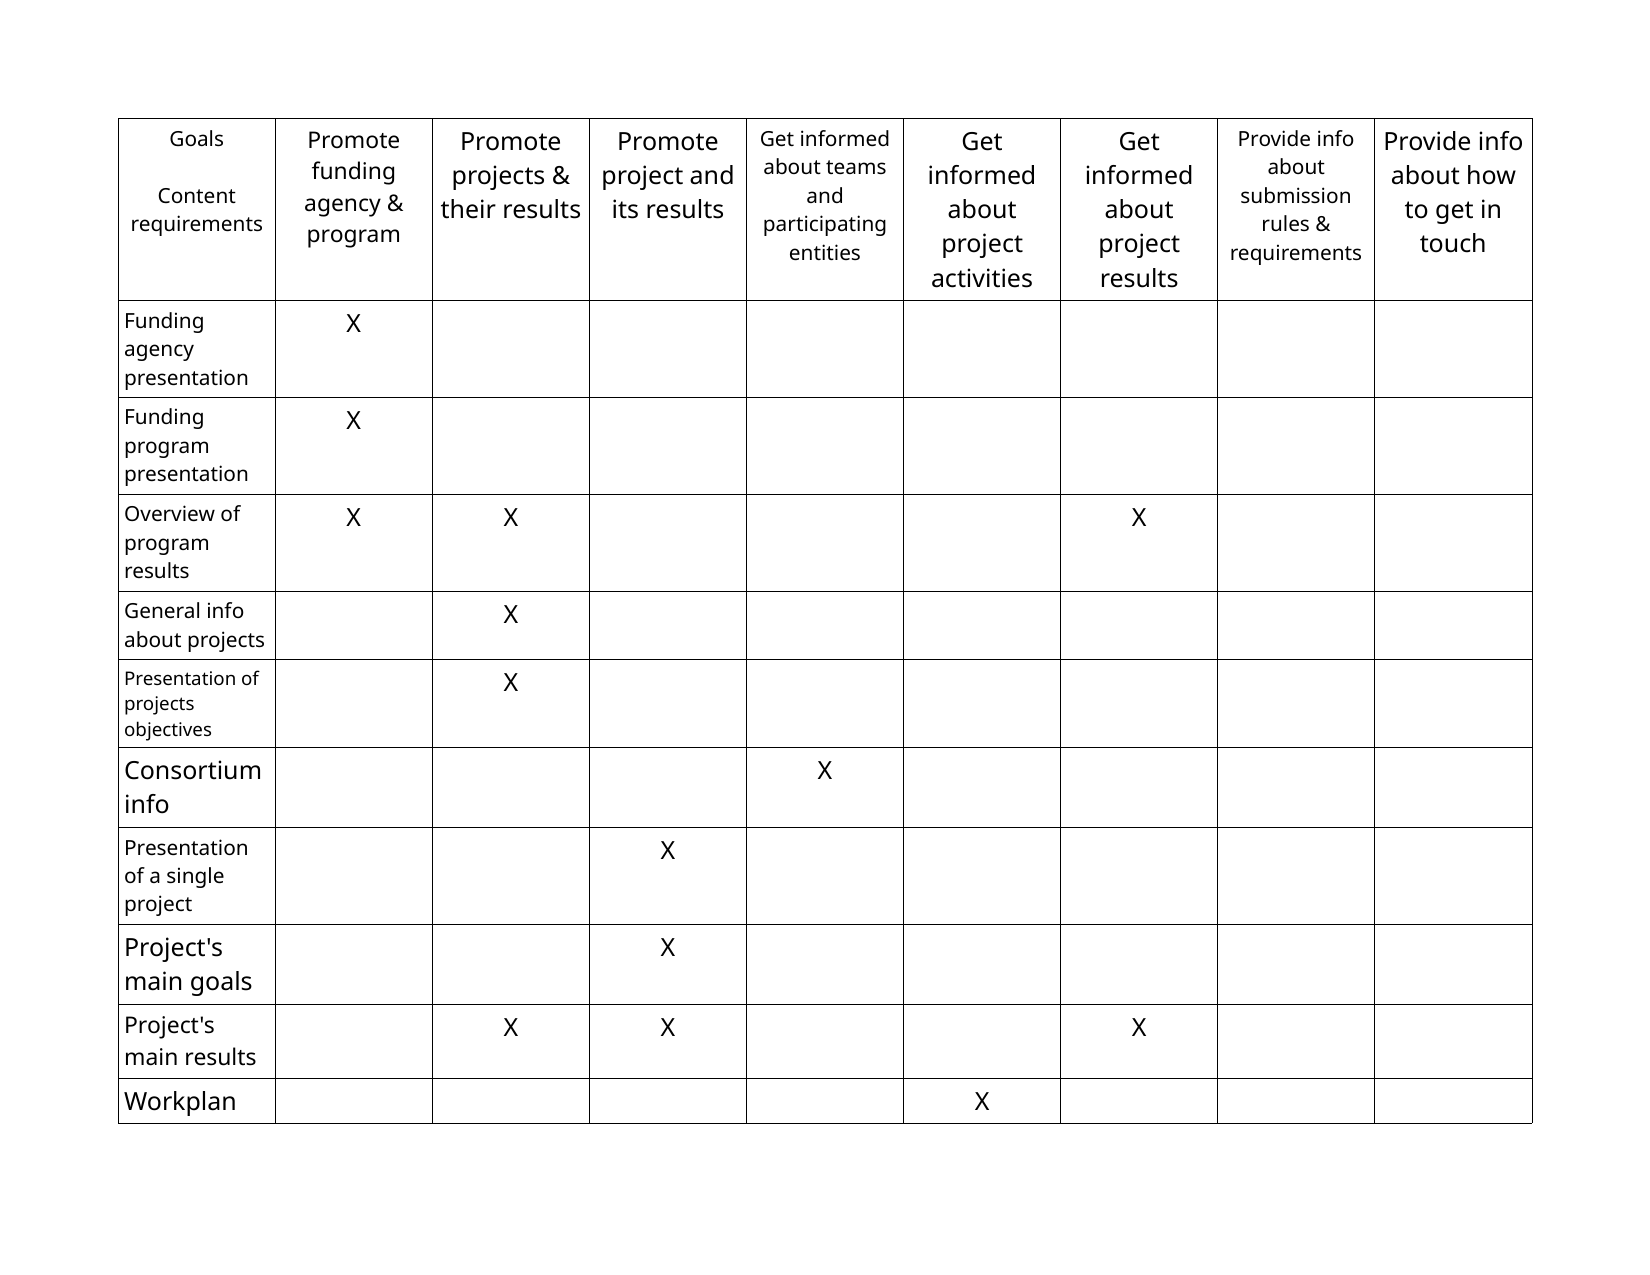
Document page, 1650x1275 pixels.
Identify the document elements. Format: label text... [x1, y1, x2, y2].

table_header Promote projects & their results [433, 119, 589, 300]
table_cell Presentation of a single project [119, 828, 275, 924]
table_cell [747, 925, 903, 1003]
table_cell [590, 398, 746, 494]
table_cell [1218, 748, 1374, 827]
table_cell [904, 495, 1060, 591]
table_cell Funding agency presentation [119, 301, 275, 397]
table_cell [590, 301, 746, 397]
table_cell [590, 495, 746, 591]
table_cell Consortium info [119, 748, 275, 827]
table_cell [1061, 748, 1217, 827]
table_cell [276, 748, 432, 827]
table_cell X [1061, 495, 1217, 591]
table_cell [1218, 925, 1374, 1003]
table_cell [1375, 925, 1532, 1003]
table_header Goals Content requirements [119, 119, 275, 300]
table_cell [1375, 301, 1532, 397]
table_cell [590, 748, 746, 827]
table_cell X [590, 925, 746, 1003]
table_cell X [276, 301, 432, 397]
table_cell [1061, 828, 1217, 924]
table_cell [433, 301, 589, 397]
table_cell [747, 660, 903, 747]
table_cell [590, 1079, 746, 1123]
table_cell [747, 828, 903, 924]
table_cell Project's main results [119, 1005, 275, 1077]
table_cell [276, 592, 432, 659]
table_cell [590, 592, 746, 659]
table_header Get informed about project results [1061, 119, 1217, 300]
table_cell [590, 660, 746, 747]
table_cell [1375, 748, 1532, 827]
table_cell X [590, 828, 746, 924]
table_header Provide info about submission rules & requirements [1218, 119, 1374, 300]
table_cell [747, 495, 903, 591]
table_cell Workplan [119, 1079, 275, 1123]
table_cell [276, 925, 432, 1003]
table_cell [747, 1005, 903, 1077]
table_cell X [1061, 1005, 1217, 1077]
table_cell X [433, 592, 589, 659]
table_cell X [433, 1005, 589, 1077]
table_cell [747, 301, 903, 397]
table_cell [433, 925, 589, 1003]
table_cell Overview of program results [119, 495, 275, 591]
table_cell [904, 592, 1060, 659]
table_cell [1218, 1005, 1374, 1077]
table_cell [1061, 925, 1217, 1003]
table_cell [1218, 1079, 1374, 1123]
table_header Promote funding agency & program [276, 119, 432, 300]
table_cell [433, 748, 589, 827]
table_cell [1375, 1005, 1532, 1077]
table_cell [747, 592, 903, 659]
table_cell [904, 660, 1060, 747]
table_cell X [747, 748, 903, 827]
table_cell [433, 828, 589, 924]
table_cell [1061, 592, 1217, 659]
table_cell [1061, 301, 1217, 397]
table_cell [1061, 660, 1217, 747]
table_cell [904, 748, 1060, 827]
table_cell [1375, 828, 1532, 924]
table_cell [1218, 660, 1374, 747]
table_cell [276, 828, 432, 924]
table_cell [1218, 398, 1374, 494]
table_cell [1218, 828, 1374, 924]
table_cell [1061, 398, 1217, 494]
table_cell X [433, 660, 589, 747]
table_cell X [590, 1005, 746, 1077]
table_cell [1375, 592, 1532, 659]
table_cell [433, 398, 589, 494]
table_cell [276, 1005, 432, 1077]
table_cell [1218, 495, 1374, 591]
table_cell [1218, 301, 1374, 397]
table_cell [1218, 592, 1374, 659]
table_cell [904, 398, 1060, 494]
table_cell [904, 301, 1060, 397]
table_header Get informed about teams and participating entities [747, 119, 903, 300]
table_cell [1375, 398, 1532, 494]
table_cell [276, 1079, 432, 1123]
table_cell [747, 398, 903, 494]
table_header Get informed about project activities [904, 119, 1060, 300]
table_cell X [276, 398, 432, 494]
table_cell [1061, 1079, 1217, 1123]
table_cell [904, 828, 1060, 924]
table_cell X [276, 495, 432, 591]
table_cell [1375, 1079, 1532, 1123]
table_cell Funding program presentation [119, 398, 275, 494]
table_cell General info about projects [119, 592, 275, 659]
table_cell [276, 660, 432, 747]
table_cell [904, 925, 1060, 1003]
table_header Promote project and its results [590, 119, 746, 300]
table_cell [433, 1079, 589, 1123]
table_cell Presentation of projects objectives [119, 660, 275, 747]
table_cell [1375, 660, 1532, 747]
table_cell Project's main goals [119, 925, 275, 1003]
table_cell [1375, 495, 1532, 591]
table_cell [904, 1005, 1060, 1077]
table_cell X [433, 495, 589, 591]
table_header Provide info about how to get in touch [1375, 119, 1532, 300]
table_cell [747, 1079, 903, 1123]
table_cell X [904, 1079, 1060, 1123]
